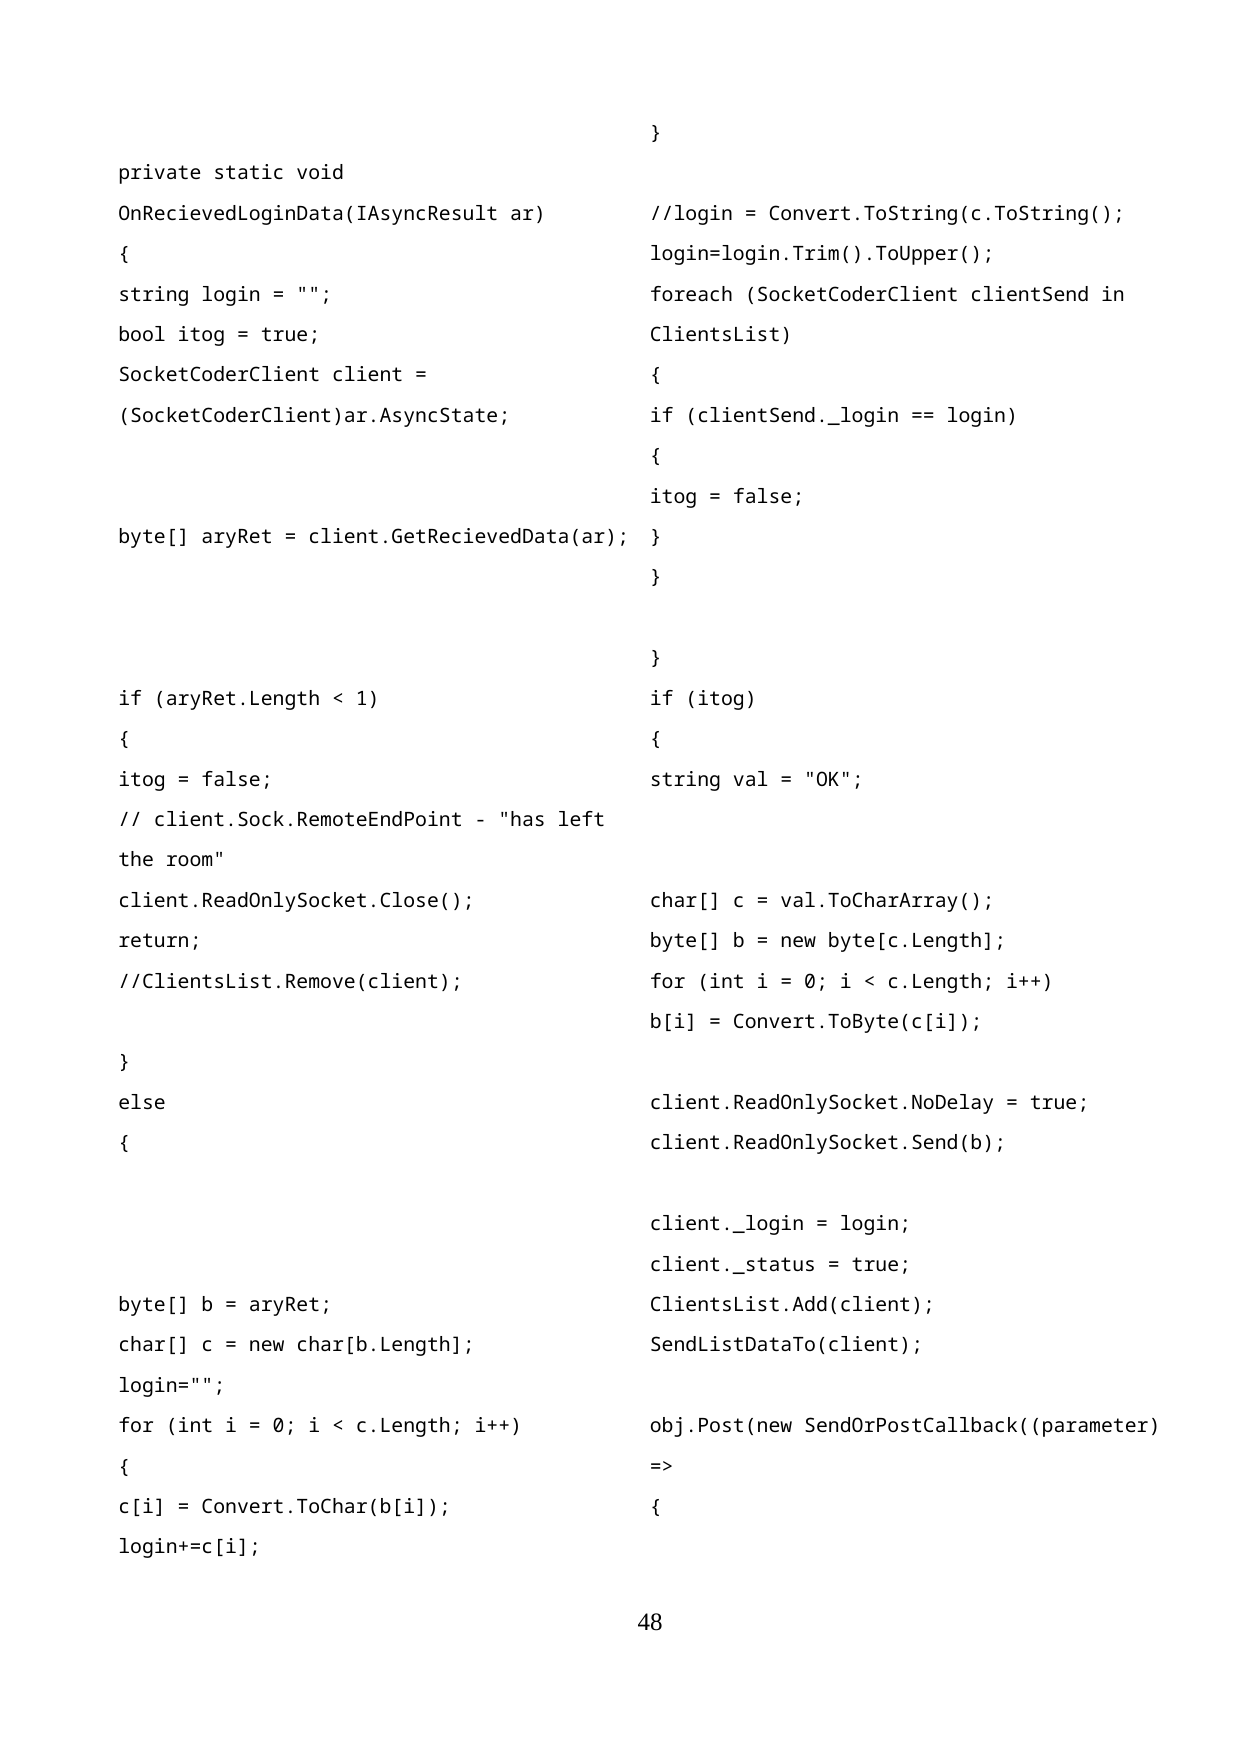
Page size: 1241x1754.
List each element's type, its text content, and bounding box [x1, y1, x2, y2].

text itog = false; [649, 482, 1181, 509]
text { [118, 724, 649, 751]
text char[] c = val.ToCharArray(); [649, 886, 1181, 913]
text { [118, 239, 649, 266]
text { [118, 1452, 649, 1479]
text login+=c[i]; [118, 1533, 649, 1560]
text client.ReadOnlySocket.Send(b); [649, 1128, 1181, 1156]
text c[i] = Convert.ToChar(b[i]); [118, 1492, 649, 1519]
text byte[] aryRet = client.GetRecievedData(ar); [118, 522, 649, 549]
text return; [118, 926, 649, 953]
text if (clientSend._login == login) [649, 401, 1181, 428]
text client.ReadOnlySocket.NoDelay = true; [649, 1088, 1181, 1115]
text ClientsList.Add(client); [649, 1290, 1181, 1317]
text private static void OnRecievedLoginData(IAsyncResult ar) [118, 158, 649, 226]
text byte[] b = new byte[c.Length]; [649, 926, 1181, 953]
text foreach (SocketCoderClient clientSend in ClientsList) [649, 280, 1181, 347]
text char[] c = new char[b.Length]; [118, 1331, 649, 1358]
text client._status = true; [649, 1250, 1181, 1277]
text } [649, 118, 1181, 145]
text login=login.Trim().ToUpper(); [649, 239, 1181, 266]
text client._login = login; [649, 1209, 1181, 1236]
text SocketCoderClient client = (SocketCoderClient)ar.AsyncState; [118, 361, 649, 428]
text for (int i = 0; i < c.Length; i++) [118, 1411, 649, 1438]
text { [649, 724, 1181, 751]
text for (int i = 0; i < c.Length; i++) [649, 967, 1181, 994]
text client.ReadOnlySocket.Close(); [118, 886, 649, 913]
text SendListDataTo(client); [649, 1331, 1181, 1358]
text //login = Convert.ToString(c.ToString(); [649, 199, 1181, 226]
text if (aryRet.Length < 1) [118, 684, 649, 711]
text bool itog = true; [118, 320, 649, 347]
text { [649, 1492, 1181, 1519]
text { [649, 441, 1181, 468]
text string val = "OK"; [649, 765, 1181, 792]
text obj.Post(new SendOrPostCallback((parameter) => [649, 1411, 1181, 1479]
text //ClientsList.Remove(client); [118, 967, 649, 994]
text login=""; [118, 1371, 649, 1398]
text } [649, 643, 1181, 671]
text // client.Sock.RemoteEndPoint - "has left the room" [118, 805, 649, 873]
text } [118, 1048, 649, 1075]
text if (itog) [649, 684, 1181, 711]
text else [118, 1088, 649, 1115]
text b[i] = Convert.ToByte(c[i]); [649, 1007, 1181, 1034]
text string login = ""; [118, 280, 649, 307]
text { [649, 361, 1181, 388]
text } [649, 522, 1181, 549]
text { [118, 1128, 649, 1156]
text byte[] b = aryRet; [118, 1290, 649, 1317]
text } [649, 563, 1181, 590]
text itog = false; [118, 765, 649, 792]
